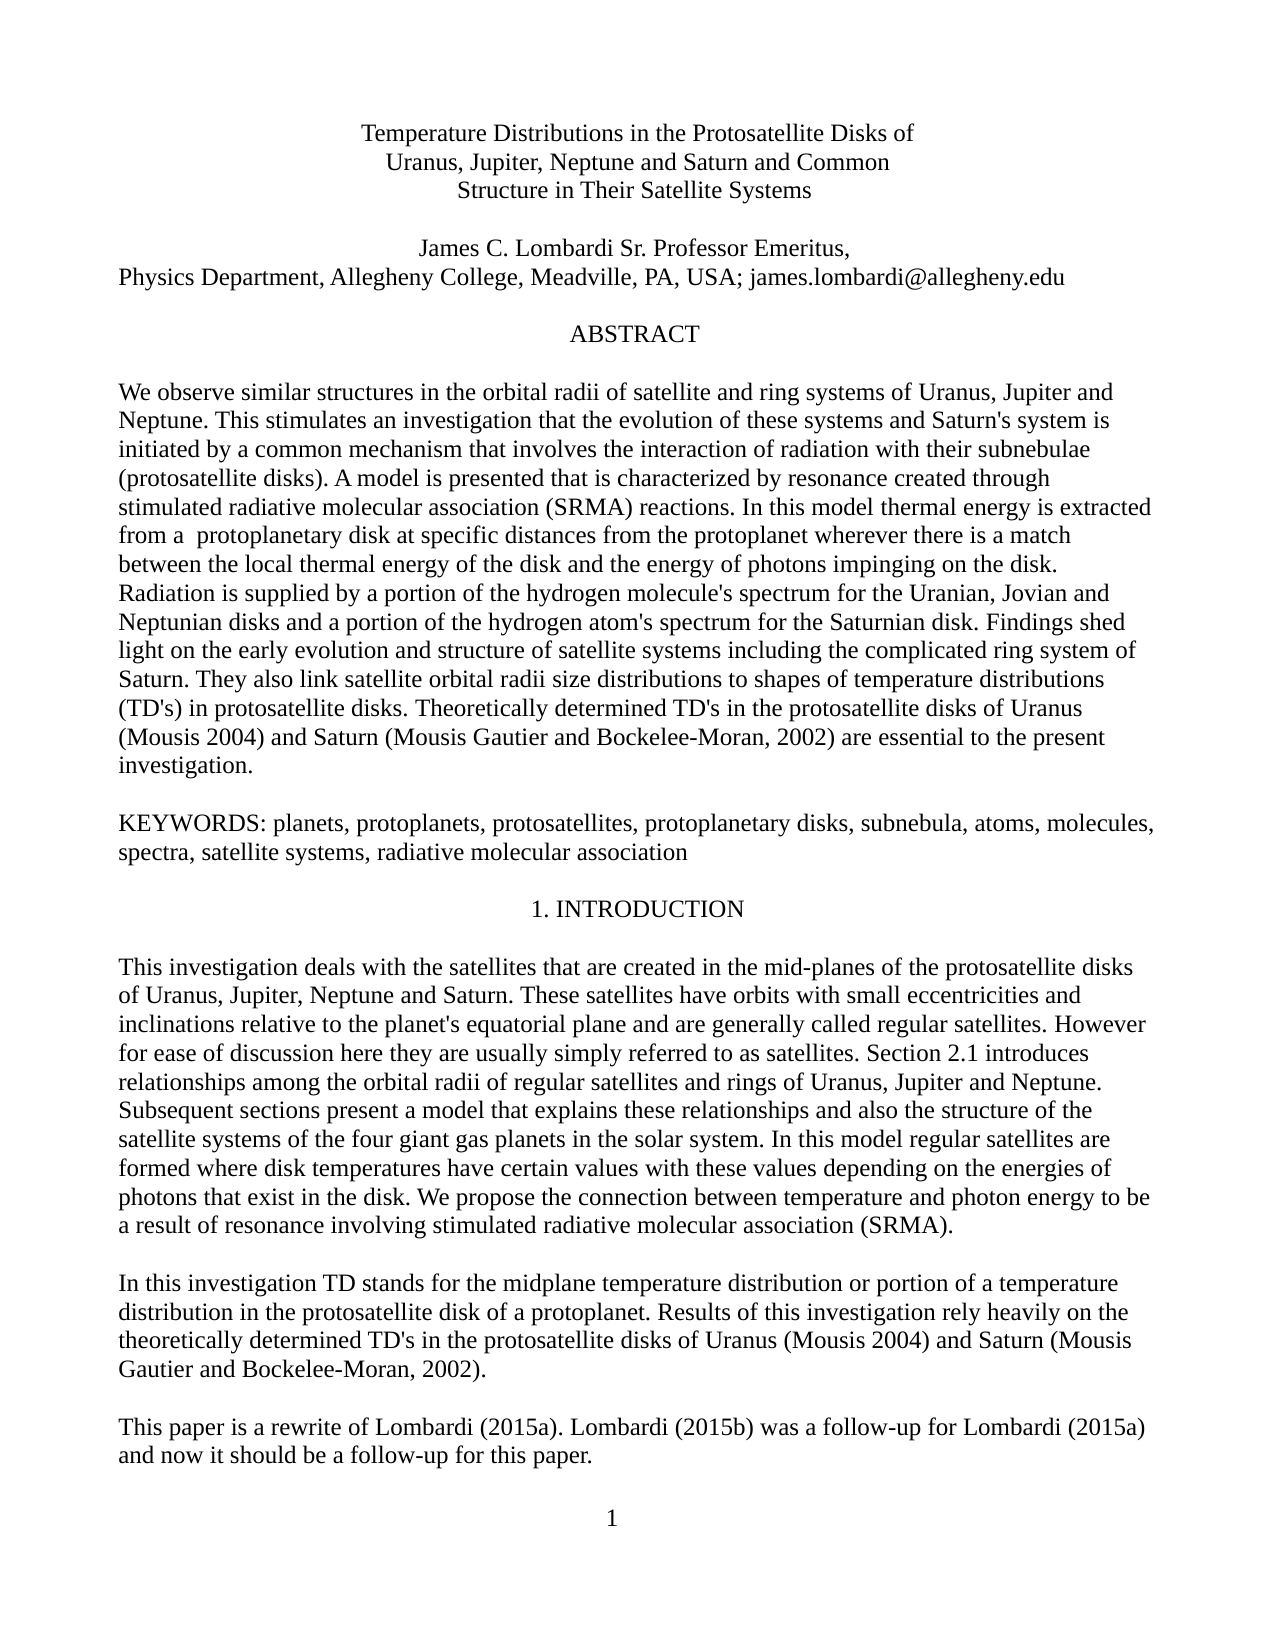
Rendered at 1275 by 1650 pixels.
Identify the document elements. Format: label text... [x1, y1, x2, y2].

text Structure in Their Satellite Systems [118, 176, 1157, 204]
text Uranus, Jupiter, Neptune and Saturn and Common [118, 147, 1157, 176]
text Physics Department, Allegheny College, Meadville, PA, USA; james.lombardi@allegheny.edu [118, 262, 1157, 291]
text ABSTRACT [118, 319, 1157, 348]
text We observe similar structures in the orbital radii of satellite and ring systems of Uranus, Jupiter and Neptune. This stimulates an investigation that the evolution of these systems and Saturn's system is initiated by a common mechanism that involves the interaction of radiation with their subnebulae (protosatellite disks). A model is presented that is characterized by resonance created through stimulated radiative molecular association (SRMA) reactions. In this model thermal energy is extracted from a protoplanetary disk at specific distances from the protoplanet wherever there is a match between the local thermal energy of the disk and the energy of photons impinging on the disk. Radiation is supplied by a portion of the hydrogen molecule's spectrum for the Uranian, Jovian and Neptunian disks and a portion of the hydrogen atom's spectrum for the Saturnian disk. Findings shed light on the early evolution and structure of satellite systems including the complicated ring system of Saturn. They also link satellite orbital radii size distributions to shapes of temperature distributions (TD's) in protosatellite disks. Theoretically determined TD's in the protosatellite disks of Uranus (Mousis 2004) and Saturn (Mousis Gautier and Bockelee-Moran, 2002) are essential to the present investigation. [118, 377, 1157, 779]
text In this investigation TD stands for the midplane temperature distribution or portion of a temperature distribution in the protosatellite disk of a protoplanet. Results of this investigation rely heavily on the theoretically determined TD's in the protosatellite disks of Uranus (Mousis 2004) and Saturn (Mousis Gautier and Bockelee-Moran, 2002). [118, 1268, 1157, 1383]
text This paper is a rewrite of Lombardi (2015a). Lombardi (2015b) was a follow-up for Lombardi (2015a) and now it should be a follow-up for this paper. [118, 1412, 1157, 1469]
text KEYWORDS: planets, protoplanets, protosatellites, protoplanetary disks, subnebula, atoms, molecules, spectra, satellite systems, radiative molecular association [118, 808, 1157, 866]
text 1. INTRODUCTION [118, 894, 1157, 923]
text This investigation deals with the satellites that are created in the mid-planes of the protosatellite disks of Uranus, Jupiter, Neptune and Saturn. These satellites have orbits with small eccentricities and inclinations relative to the planet's equatorial plane and are generally called regular satellites. However for ease of discussion here they are usually simply referred to as satellites. Section 2.1 introduces relationships among the orbital radii of regular satellites and rings of Uranus, Jupiter and Neptune. Subsequent sections present a model that explains these relationships and also the structure of the satellite systems of the four giant gas planets in the solar system. In this model regular satellites are formed where disk temperatures have certain values with these values depending on the energies of photons that exist in the disk. We propose the connection between temperature and photon energy to be a result of resonance involving stimulated radiative molecular association (SRMA). [118, 952, 1157, 1239]
text James C. Lombardi Sr. Professor Emeritus, [118, 233, 1157, 262]
text Temperature Distributions in the Protosatellite Disks of [118, 118, 1157, 147]
